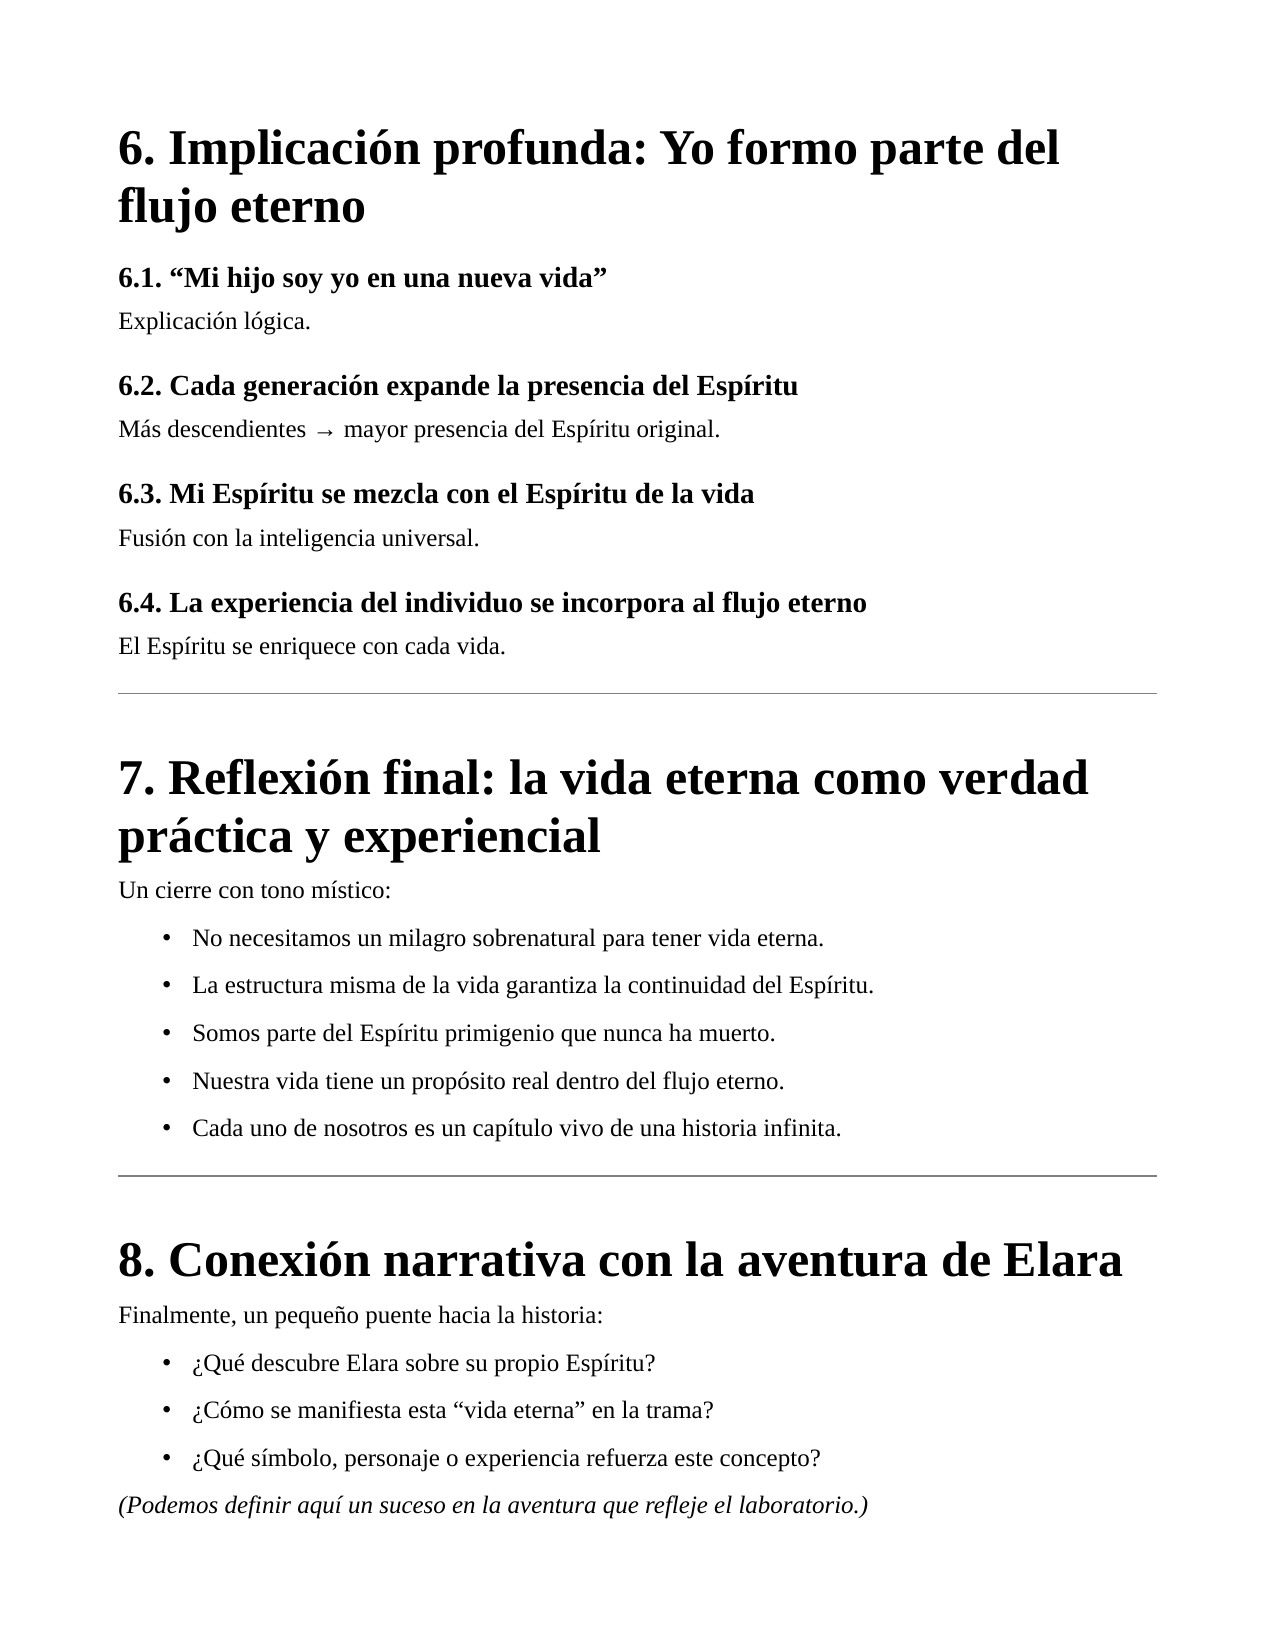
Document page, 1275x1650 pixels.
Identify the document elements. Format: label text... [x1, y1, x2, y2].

text Finalmente, un pequeño puente hacia la historia: [118, 1300, 1157, 1329]
list ¿Qué descubre Elara sobre su propio Espíritu? [162, 1348, 1157, 1377]
list ¿Cómo se manifiesta esta “vida eterna” en la trama? [162, 1395, 1157, 1424]
subtitle 6.2. Cada generación expande la presencia del Espíritu [118, 368, 1157, 402]
text Más descendientes → mayor presencia del Espíritu original. [118, 414, 1157, 443]
text (Podemos definir aquí un suceso en la aventura que refleje el laboratorio.) [118, 1491, 1157, 1519]
text El Espíritu se enriquece con cada vida. [118, 631, 1157, 660]
text Fusión con la inteligencia universal. [118, 523, 1157, 551]
list Cada uno de nosotros es un capítulo vivo de una historia infinita. [162, 1113, 1157, 1142]
subtitle 6.4. La experiencia del individuo se incorpora al flujo eterno [118, 585, 1157, 618]
list No necesitamos un milagro sobrenatural para tener vida eterna. [162, 923, 1157, 952]
list Nuestra vida tiene un propósito real dentro del flujo eterno. [162, 1066, 1157, 1094]
subtitle 8. Conexión narrativa con la aventura de Elara [118, 1230, 1157, 1288]
subtitle 7. Reflexión final: la vida eterna como verdad práctica y experiencial [118, 748, 1157, 863]
text Un cierre con tono místico: [118, 875, 1157, 904]
subtitle 6.1. “Mi hijo soy yo en una nueva vida” [118, 260, 1157, 294]
subtitle 6. Implicación profunda: Yo formo parte del flujo eterno [118, 118, 1157, 233]
list ¿Qué símbolo, personaje o experiencia refuerza este concepto? [162, 1443, 1157, 1472]
subtitle 6.3. Mi Espíritu se mezcla con el Espíritu de la vida [118, 477, 1157, 510]
text Explicación lógica. [118, 306, 1157, 335]
list La estructura misma de la vida garantiza la continuidad del Espíritu. [162, 971, 1157, 999]
list Somos parte del Espíritu primigenio que nunca ha muerto. [162, 1018, 1157, 1047]
